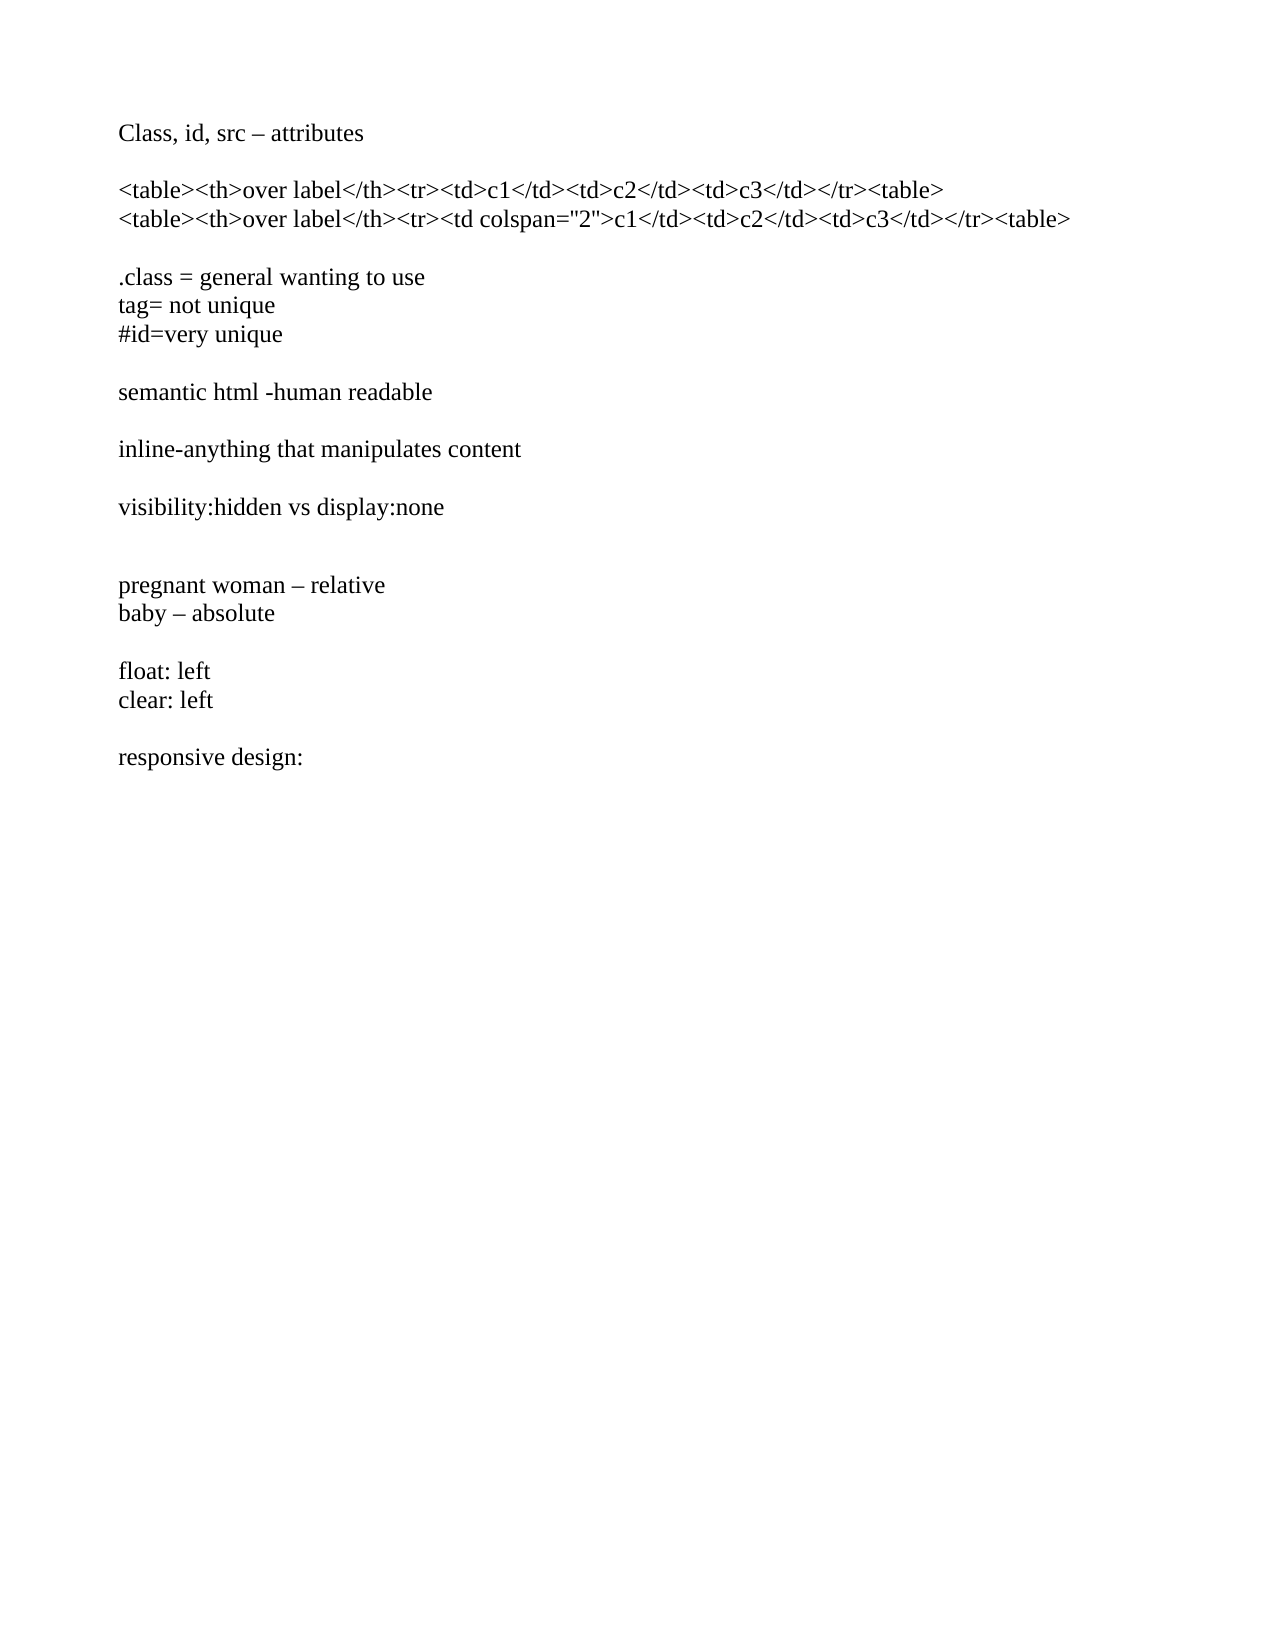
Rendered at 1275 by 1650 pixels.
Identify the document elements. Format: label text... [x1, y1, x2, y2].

text .class = general wanting to use [118, 262, 1157, 291]
text inline-anything that manipulates content [118, 434, 1157, 463]
text pregnant woman – relative [118, 570, 1157, 598]
text <table><th>over label</th><tr><td>c1</td><td>c2</td><td>c3</td></tr><table> [118, 176, 1157, 204]
text float: left [118, 656, 1157, 685]
text tag= not unique [118, 291, 1157, 319]
text Class, id, src – attributes [118, 118, 1157, 147]
text #id=very unique [118, 319, 1157, 348]
text baby – absolute [118, 598, 1157, 627]
text clear: left [118, 685, 1157, 713]
text semantic html -human readable [118, 377, 1157, 406]
text responsive design: [118, 742, 1157, 771]
text <table><th>over label</th><tr><td colspan=''2''>c1</td><td>c2</td><td>c3</td></tr><table> [118, 204, 1157, 233]
text visibility:hidden vs display:none [118, 492, 1157, 521]
